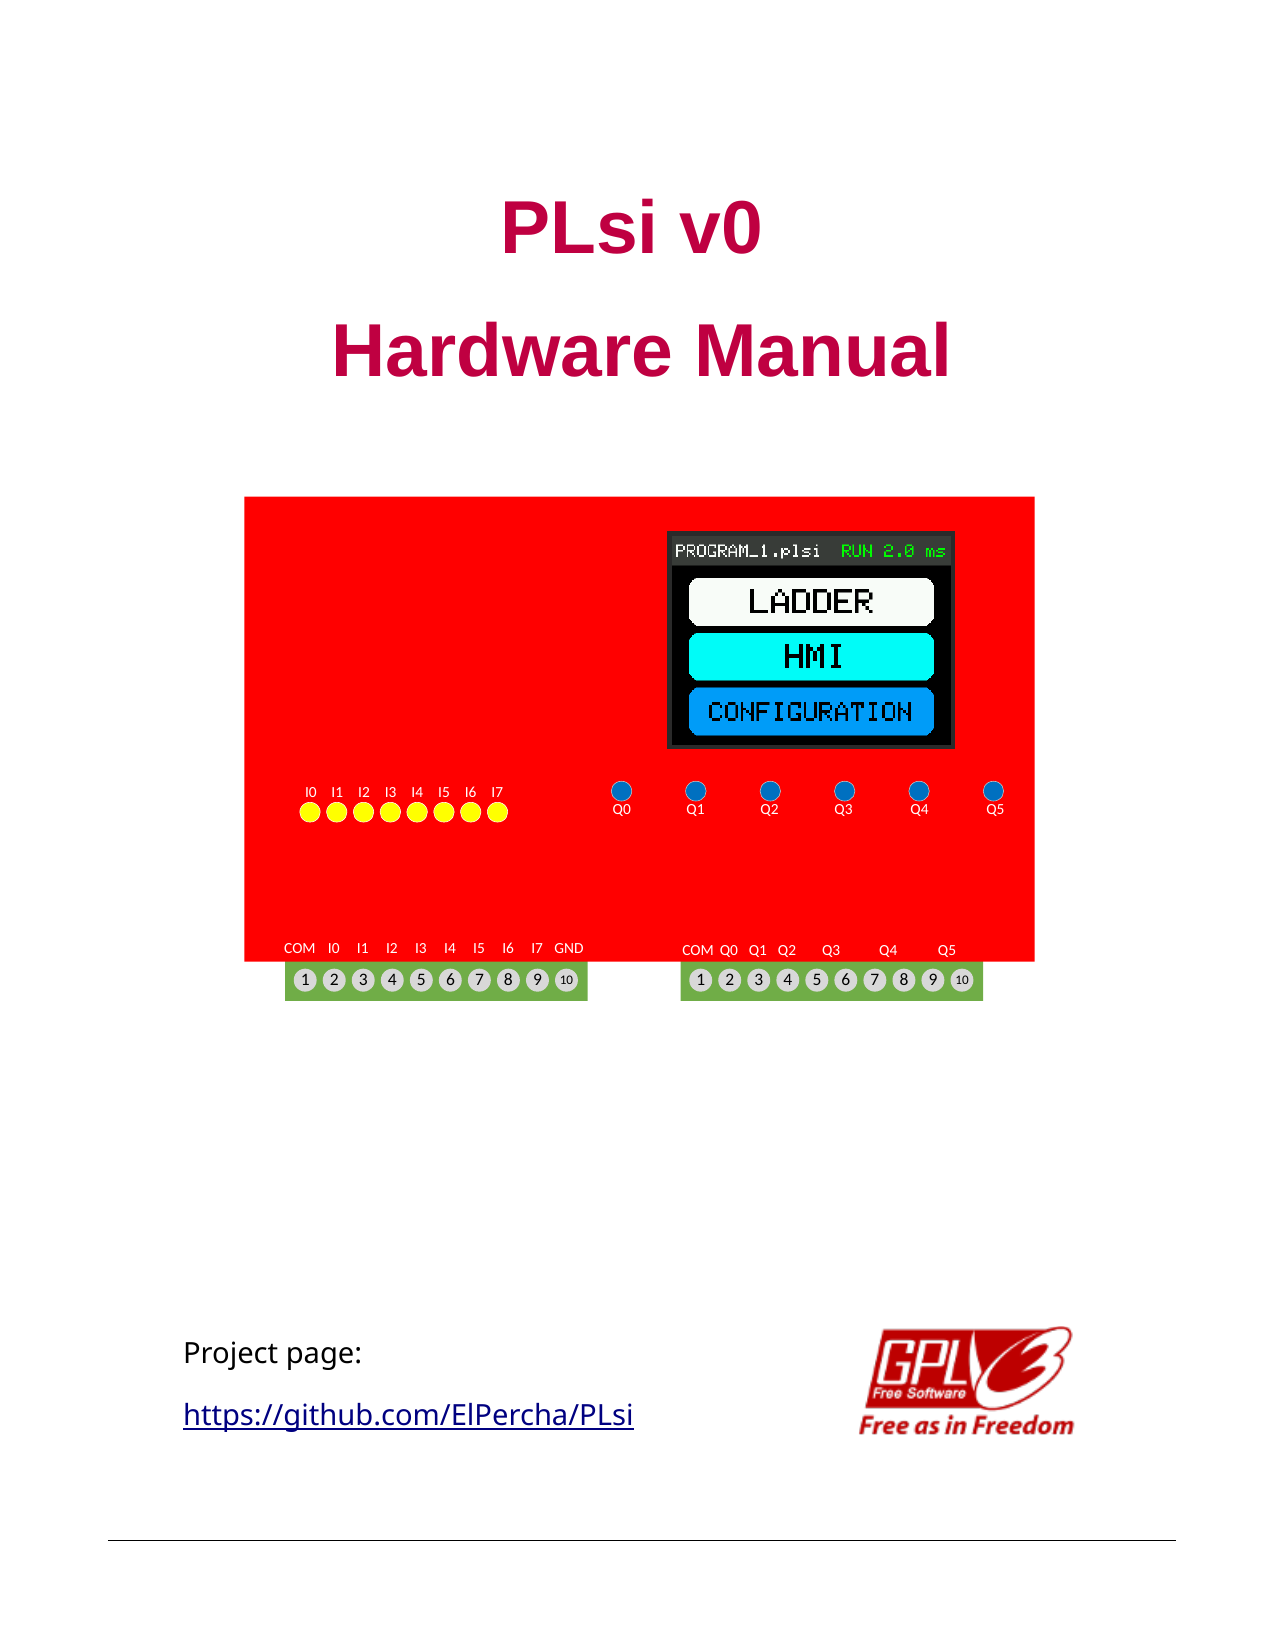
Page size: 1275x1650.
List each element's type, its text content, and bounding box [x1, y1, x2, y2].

text [1076, 1332, 1176, 1372]
text Project page: [108, 1332, 858, 1372]
title Hardware Manual [108, 306, 1176, 393]
text [1076, 1395, 1176, 1434]
picture [858, 1326, 1076, 1436]
title PLsi v0 [108, 183, 1176, 269]
text https://github.com/ElPercha/PLsi [108, 1395, 858, 1434]
